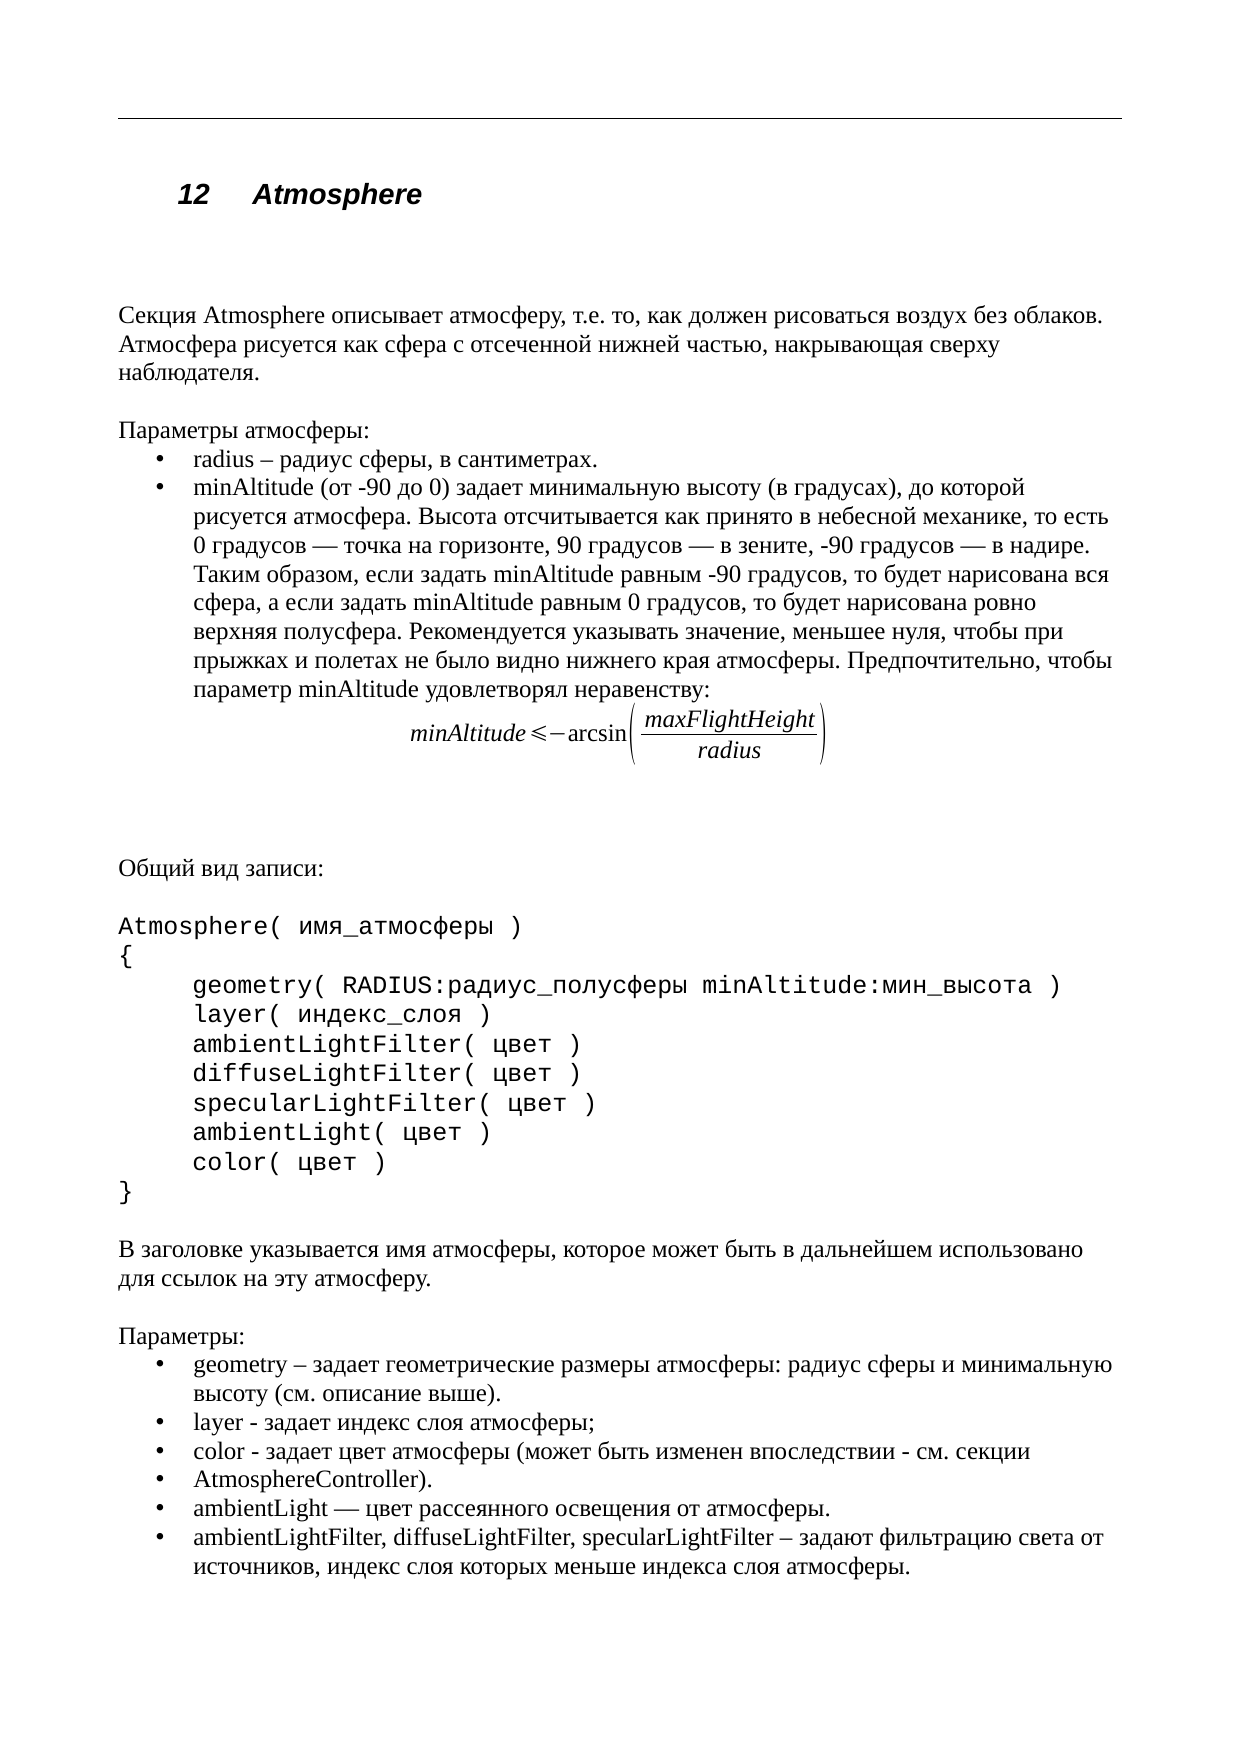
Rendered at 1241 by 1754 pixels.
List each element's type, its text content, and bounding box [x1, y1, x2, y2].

text geometry( RADIUS:радиус_полусферы minAltitude:мин_высота ) [118, 970, 1122, 999]
text ambientLight( цвет ) [118, 1117, 1122, 1147]
text Общий вид записи: [118, 853, 1122, 882]
text Atmosphere( имя_атмосферы ) [118, 911, 1122, 940]
list minAltitude (от -90 до 0) задает минимальную высоту (в градусах), до которой рисуется атмосфера. Высота отсчитывается как принято в небесной механике, то есть 0 градусов — точка на горизонте, 90 градусов — в зените, -90 градусов — в надире. Таким образом, если задать minAltitude равным -90 градусов, то будет нарисована вся сфера, а если задать minAltitude равным 0 градусов, то будет нарисована ровно верхняя полусфера. Рекомендуется указывать значение, меньшее нуля, чтобы при прыжках и полетах не было видно нижнего края атмосферы. Предпочтительно, чтобы параметр minAltitude удовлетворял неравенству: [156, 472, 1122, 702]
text Параметры атмосферы: [118, 415, 1122, 444]
list layer - задает индекс слоя атмосферы; [156, 1407, 1122, 1436]
text Атмосфера рисуется как сфера с отсеченной нижней частью, накрывающая сверху наблюдателя. [118, 329, 1122, 386]
text color( цвет ) [118, 1147, 1122, 1176]
list radius – радиус сферы, в сантиметрах. [156, 444, 1122, 472]
text В заголовке указывается имя атмосферы, которое может быть в дальнейшем использовано для ссылок на эту атмосферу. [118, 1234, 1122, 1292]
text layer( индекс_слоя ) [118, 999, 1122, 1029]
text Параметры: [118, 1321, 1122, 1349]
list ambientLight — цвет рассеянного освещения от атмосферы. [156, 1493, 1122, 1522]
subtitle Atmosphere [118, 119, 1122, 270]
list color - задает цвет атмосферы (может быть изменен впоследствии - см. секции [156, 1436, 1122, 1464]
list AtmosphereController). [156, 1464, 1122, 1493]
text diffuseLightFilter( цвет ) [118, 1058, 1122, 1088]
text specularLightFilter( цвет ) [118, 1088, 1122, 1117]
text Секция Atmosphere описывает атмосферу, т.е. то, как должен рисоваться воздух без облаков. [118, 300, 1122, 329]
text } [118, 1176, 1122, 1206]
list geometry – задает геометрические размеры атмосферы: радиус сферы и минимальную высоту (см. описание выше). [156, 1349, 1122, 1407]
text ambientLightFilter( цвет ) [118, 1029, 1122, 1058]
text { [118, 940, 1122, 970]
list ambientLightFilter, diffuseLightFilter, specularLightFilter – задают фильтрацию света от источников, индекс слоя которых меньше индекса слоя атмосферы. [156, 1522, 1122, 1579]
